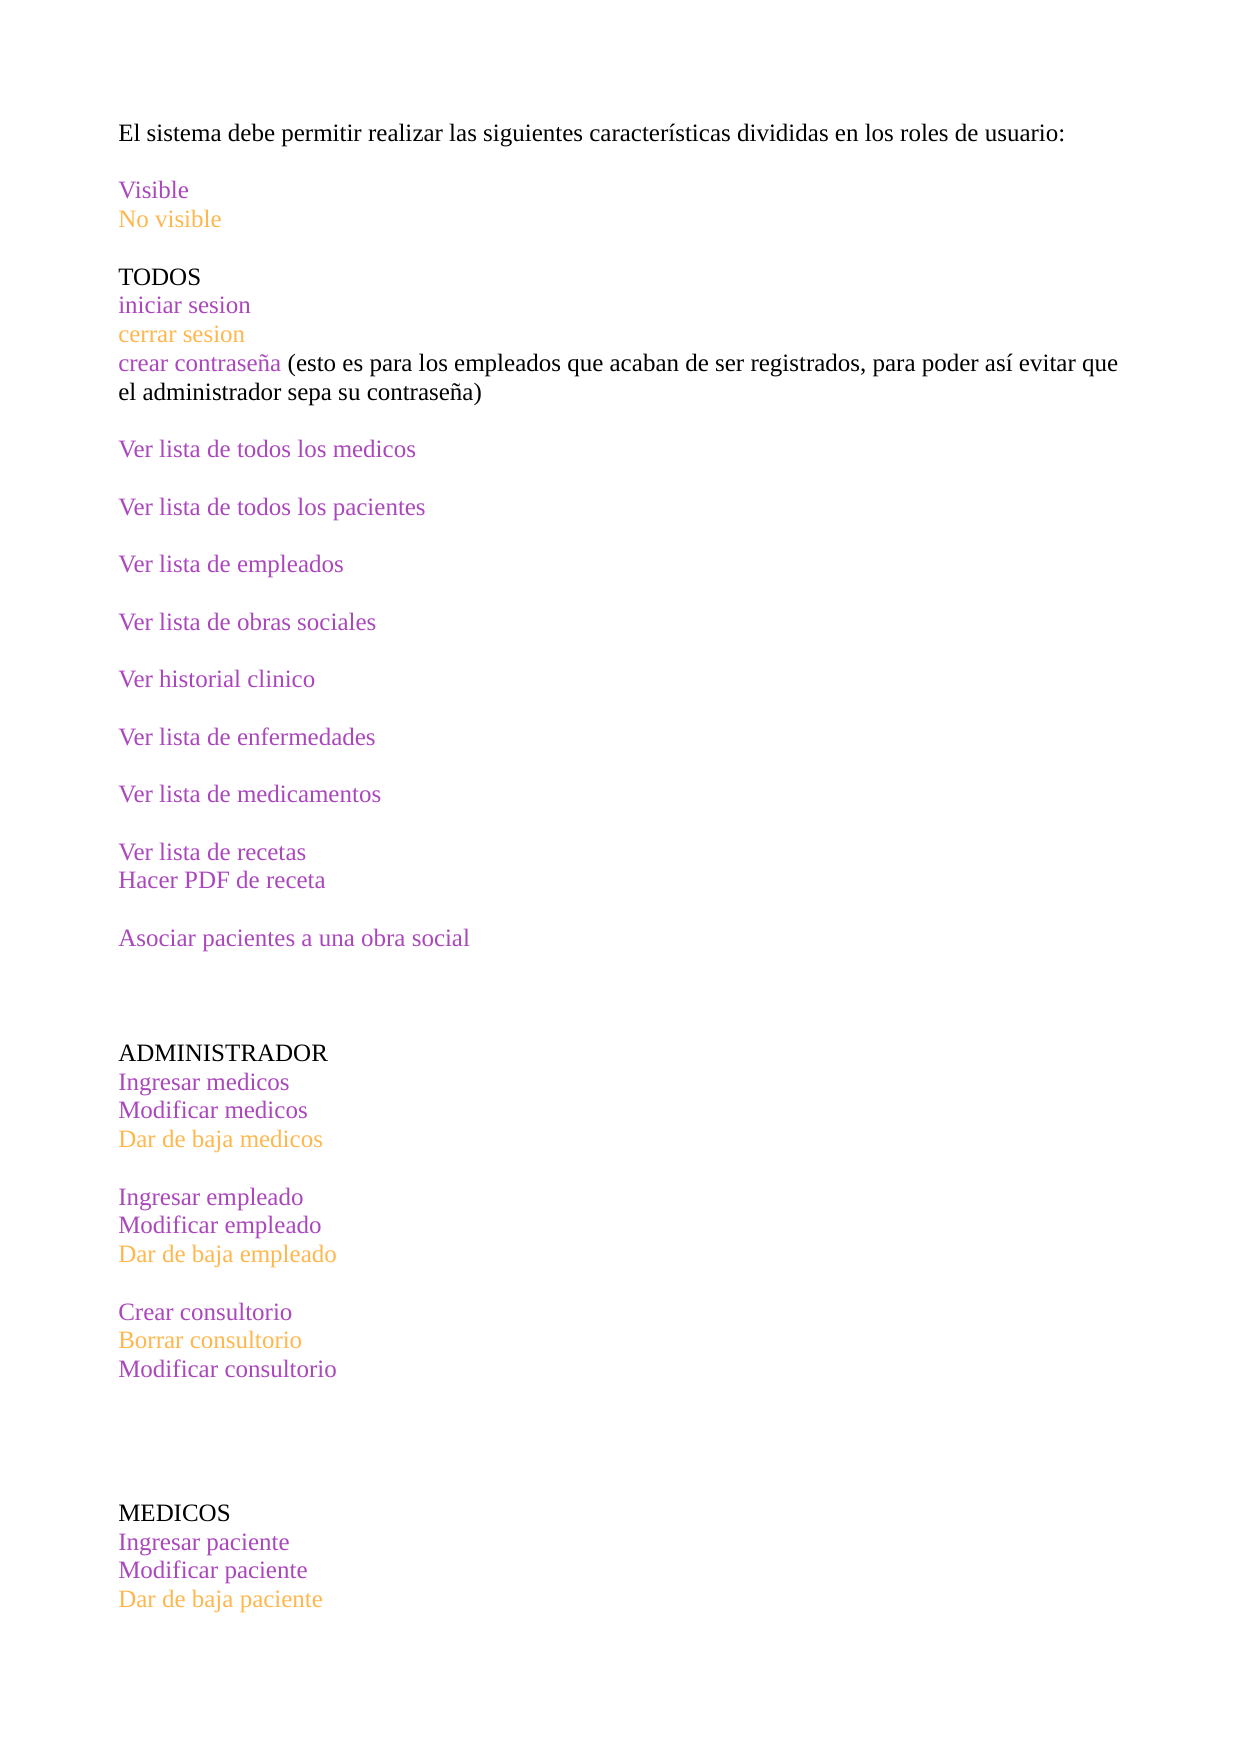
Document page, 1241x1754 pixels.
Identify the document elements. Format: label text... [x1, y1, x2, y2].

text iniciar sesion [118, 291, 1122, 319]
text Modificar paciente [118, 1556, 1122, 1584]
text No visible [118, 204, 1122, 233]
text cerrar sesion [118, 319, 1122, 348]
text El sistema debe permitir realizar las siguientes características divididas en los roles de usuario: [118, 118, 1122, 147]
text Ingresar empleado [118, 1182, 1122, 1211]
text Hacer PDF de receta [118, 866, 1122, 894]
text Dar de baja paciente [118, 1584, 1122, 1613]
text Ver lista de enfermedades [118, 722, 1122, 751]
text Modificar consultorio [118, 1354, 1122, 1383]
text Ingresar medicos [118, 1067, 1122, 1096]
text Ver lista de recetas [118, 837, 1122, 866]
text MEDICOS [118, 1498, 1122, 1527]
text Ver lista de todos los medicos [118, 434, 1122, 463]
text Dar de baja empleado [118, 1239, 1122, 1268]
text Ver historial clinico [118, 664, 1122, 693]
text Modificar medicos [118, 1096, 1122, 1124]
text Ver lista de obras sociales [118, 607, 1122, 636]
text TODOS [118, 262, 1122, 291]
text Ver lista de medicamentos [118, 779, 1122, 808]
text Crear consultorio [118, 1297, 1122, 1326]
text Ingresar paciente [118, 1527, 1122, 1556]
text Dar de baja medicos [118, 1124, 1122, 1153]
text Ver lista de todos los pacientes [118, 492, 1122, 521]
text Asociar pacientes a una obra social [118, 923, 1122, 952]
text Borrar consultorio [118, 1326, 1122, 1354]
text Modificar empleado [118, 1211, 1122, 1239]
text Visible [118, 176, 1122, 204]
text ADMINISTRADOR [118, 1038, 1122, 1067]
text Ver lista de empleados [118, 549, 1122, 578]
text crear contraseña (esto es para los empleados que acaban de ser registrados, para poder así evitar que el administrador sepa su contraseña) [118, 348, 1122, 406]
